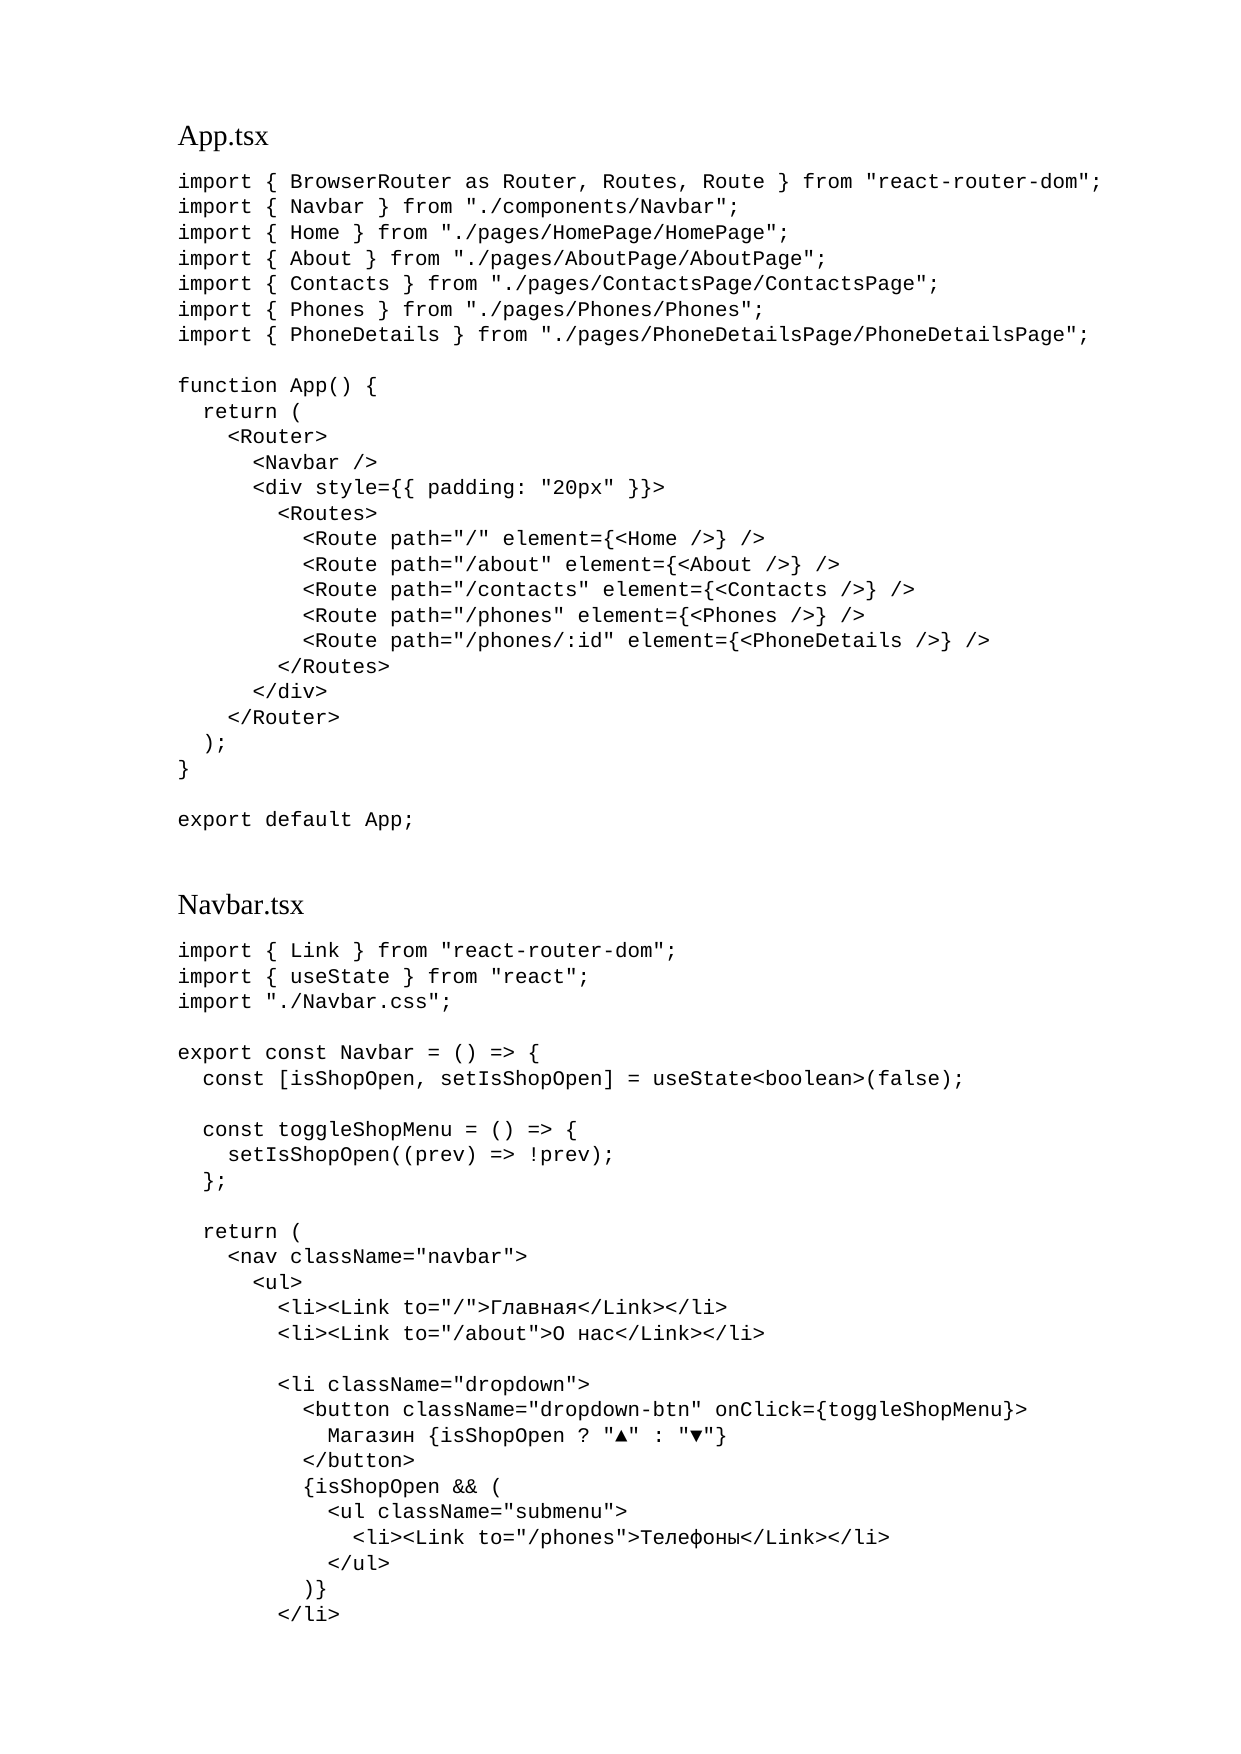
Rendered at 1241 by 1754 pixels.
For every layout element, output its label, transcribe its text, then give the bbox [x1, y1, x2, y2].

text export const Navbar = () => { [177, 1042, 1152, 1066]
text <div style={{ padding: "20px" }}> [177, 477, 1152, 501]
text } [177, 758, 1152, 782]
text import { Navbar } from "./components/Navbar"; [177, 196, 1152, 220]
text Магазин {isShopOpen ? "▲" : "▼"} [177, 1425, 1152, 1449]
text <Route path="/about" element={<About />} /> [177, 554, 1152, 577]
text </Router> [177, 707, 1152, 731]
text <Navbar /> [177, 452, 1152, 475]
text <Router> [177, 426, 1152, 450]
text <Route path="/phones" element={<Phones />} /> [177, 605, 1152, 628]
text <Route path="/contacts" element={<Contacts />} /> [177, 579, 1152, 603]
text <ul className="submenu"> [177, 1502, 1152, 1525]
text const toggleShopMenu = () => { [177, 1119, 1152, 1142]
text <li className="dropdown"> [177, 1374, 1152, 1398]
text <nav className="navbar"> [177, 1246, 1152, 1270]
text )} [177, 1578, 1152, 1602]
text <li><Link to="/">Главная</Link></li> [177, 1297, 1152, 1321]
text <Routes> [177, 503, 1152, 526]
text </div> [177, 681, 1152, 705]
text import { BrowserRouter as Router, Routes, Route } from "react-router-dom"; [177, 171, 1152, 194]
text }; [177, 1170, 1152, 1193]
text import { useState } from "react"; [177, 966, 1152, 989]
text ); [177, 732, 1152, 756]
text import { Home } from "./pages/HomePage/HomePage"; [177, 222, 1152, 246]
text setIsShopOpen((prev) => !prev); [177, 1144, 1152, 1168]
text const [isShopOpen, setIsShopOpen] = useState<boolean>(false); [177, 1068, 1152, 1091]
text import { Contacts } from "./pages/ContactsPage/ContactsPage"; [177, 273, 1152, 297]
text {isShopOpen && ( [177, 1476, 1152, 1500]
text </li> [177, 1604, 1152, 1627]
text </button> [177, 1451, 1152, 1474]
text <Route path="/" element={<Home />} /> [177, 528, 1152, 552]
text <Route path="/phones/:id" element={<PhoneDetails />} /> [177, 630, 1152, 654]
text import "./Navbar.css"; [177, 991, 1152, 1015]
text return ( [177, 401, 1152, 424]
text function App() { [177, 375, 1152, 399]
text <ul> [177, 1272, 1152, 1296]
text <li><Link to="/about">О нас</Link></li> [177, 1323, 1152, 1347]
text <li><Link to="/phones">Телефоны</Link></li> [177, 1527, 1152, 1551]
text Navbar.tsx [177, 887, 1152, 921]
text import { PhoneDetails } from "./pages/PhoneDetailsPage/PhoneDetailsPage"; [177, 324, 1152, 348]
text return ( [177, 1221, 1152, 1244]
text App.tsx [177, 118, 1152, 152]
text export default App; [177, 809, 1152, 833]
text </ul> [177, 1553, 1152, 1576]
text <button className="dropdown-btn" onClick={toggleShopMenu}> [177, 1399, 1152, 1423]
text import { About } from "./pages/AboutPage/AboutPage"; [177, 247, 1152, 271]
text import { Phones } from "./pages/Phones/Phones"; [177, 298, 1152, 322]
text </Routes> [177, 656, 1152, 679]
text import { Link } from "react-router-dom"; [177, 940, 1152, 964]
